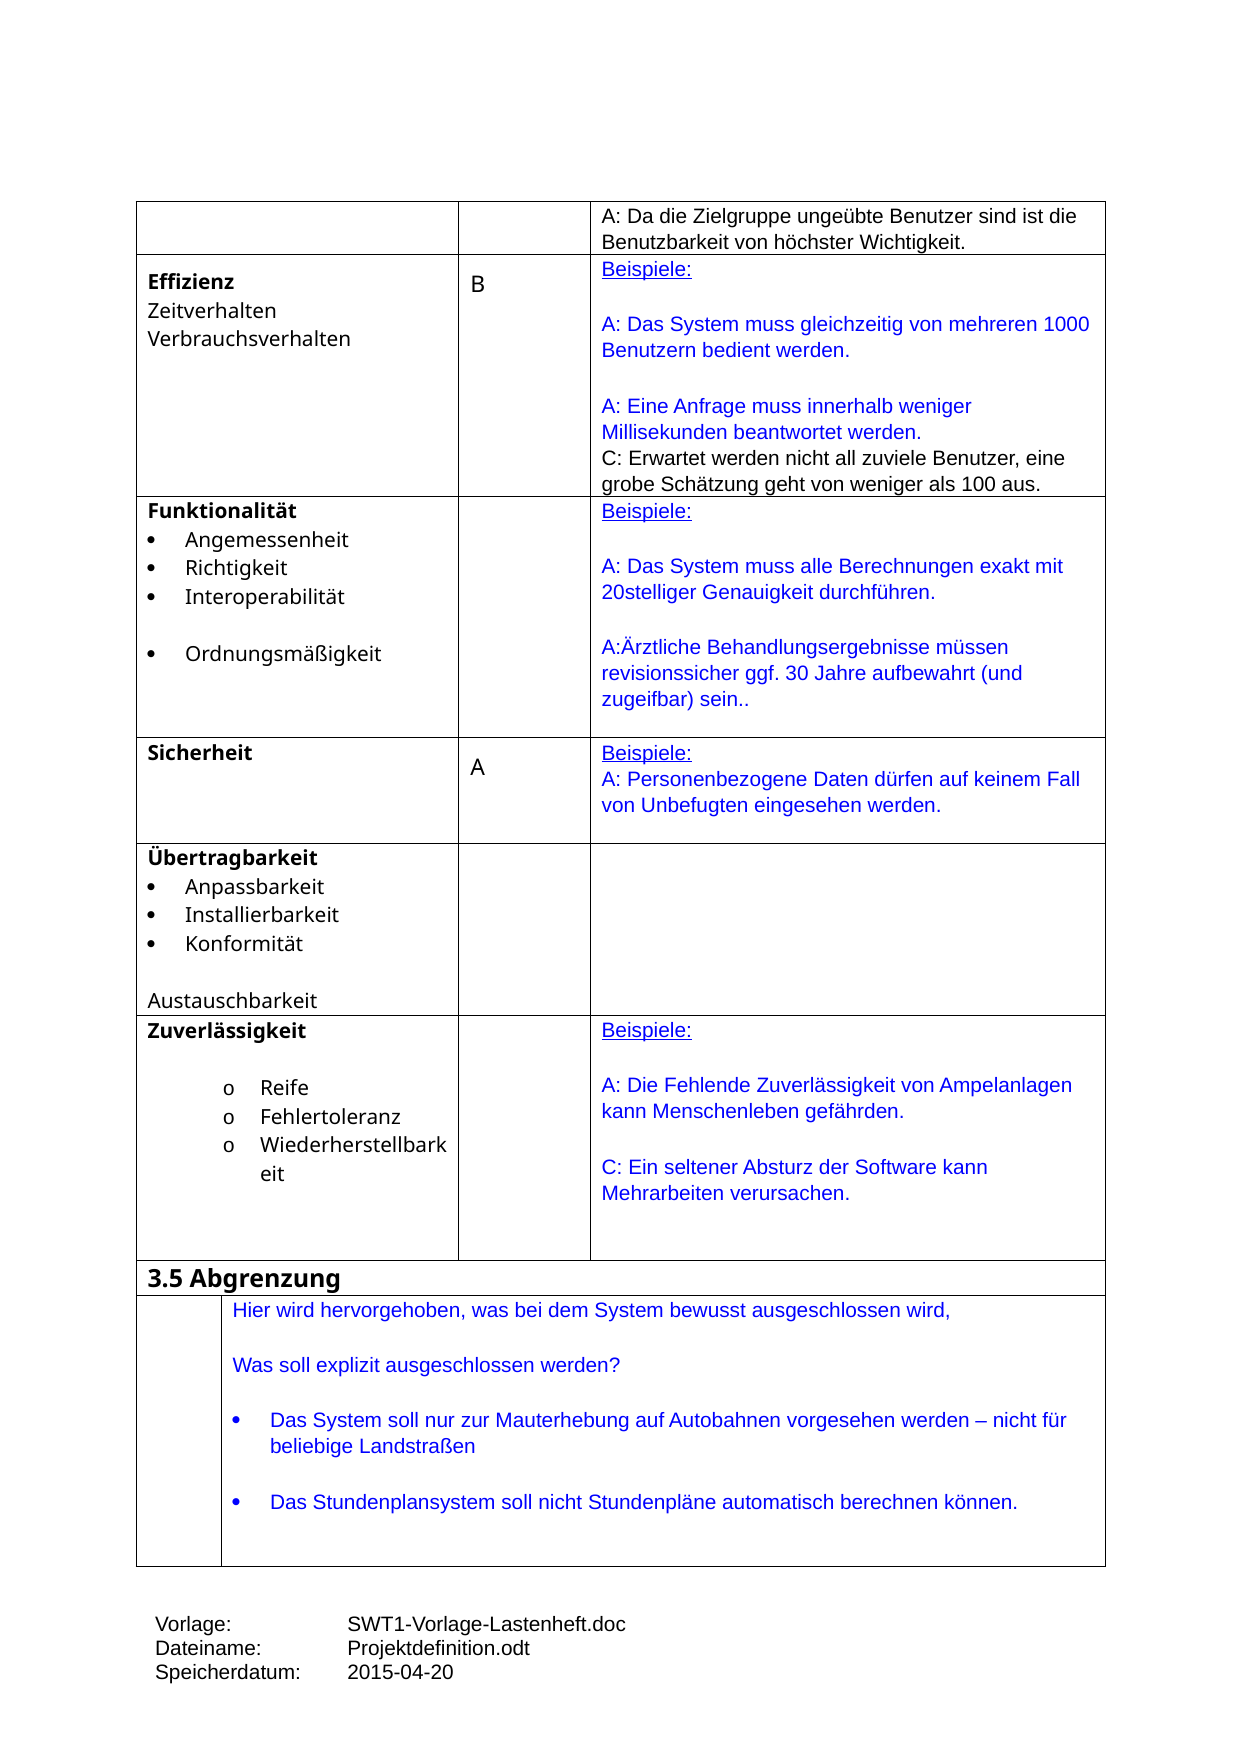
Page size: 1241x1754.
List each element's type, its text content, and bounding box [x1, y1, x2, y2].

table_cell [459, 497, 590, 737]
table_cell B [459, 255, 590, 496]
table_cell Beispiele: A: Die Fehlende Zuverlässigkeit von Ampelanlagen kann Menschenleben gefährden. C: Ein seltener Absturz der Software kann Mehrarbeiten verursachen. [591, 1016, 1105, 1260]
table_cell Zuverlässigkeit Reife Fehlertoleranz Wiederherstellbarkeit [137, 1016, 458, 1260]
table_cell Übertragbarkeit Anpassbarkeit Installierbarkeit Konformität Austauschbarkeit [137, 844, 147, 1015]
table_cell Beispiele: A: Personenbezogene Daten dürfen auf keinem Fall von Unbefugten eingesehen werden. [591, 738, 1105, 842]
table_cell Beispiele: A: Das System muss alle Berechnungen exakt mit 20stelliger Genauigkeit durchführen. A:Ärztliche Behandlungsergebnisse müssen revisionssicher ggf. 30 Jahre aufbewahrt (und zugeifbar) sein.. [591, 497, 1105, 737]
table_cell [591, 844, 1105, 1015]
table_cell A [459, 738, 590, 842]
table_cell A: Da die Zielgruppe ungeübte Benutzer sind ist die Benutzbarkeit von höchster Wichtigkeit. [591, 202, 1105, 254]
table_cell 3.5 Abgrenzung [137, 1261, 1105, 1295]
table_cell [459, 202, 590, 254]
table_cell Sicherheit [137, 738, 458, 842]
table_cell [459, 844, 590, 1015]
table_cell Übertragbarkeit Anpassbarkeit Installierbarkeit Konformität Austauschbarkeit [448, 844, 458, 1015]
table_cell Effizienz Zeitverhalten Verbrauchsverhalten [137, 255, 458, 496]
table_cell [137, 202, 458, 254]
table_cell [137, 1296, 221, 1566]
table_cell [459, 1016, 590, 1260]
table_cell Beispiele: A: Das System muss gleichzeitig von mehreren 1000 Benutzern bedient werden. A: Eine Anfrage muss innerhalb weniger Millisekunden beantwortet werden. C: Erwartet werden nicht all zuviele Benutzer, eine grobe Schätzung geht von weniger als 100 aus. [591, 255, 1105, 496]
table_cell Funktionalität Angemessenheit Richtigkeit Interoperabilität Ordnungsmäßigkeit [137, 497, 458, 737]
table_cell Hier wird hervorgehoben, was bei dem System bewusst ausgeschlossen wird, Was soll explizit ausgeschlossen werden? Das System soll nur zur Mauterhebung auf Autobahnen vorgesehen werden – nicht für beliebige Landstraßen Das Stundenplansystem soll nicht Stundenpläne automatisch berechnen können. [222, 1296, 1105, 1566]
